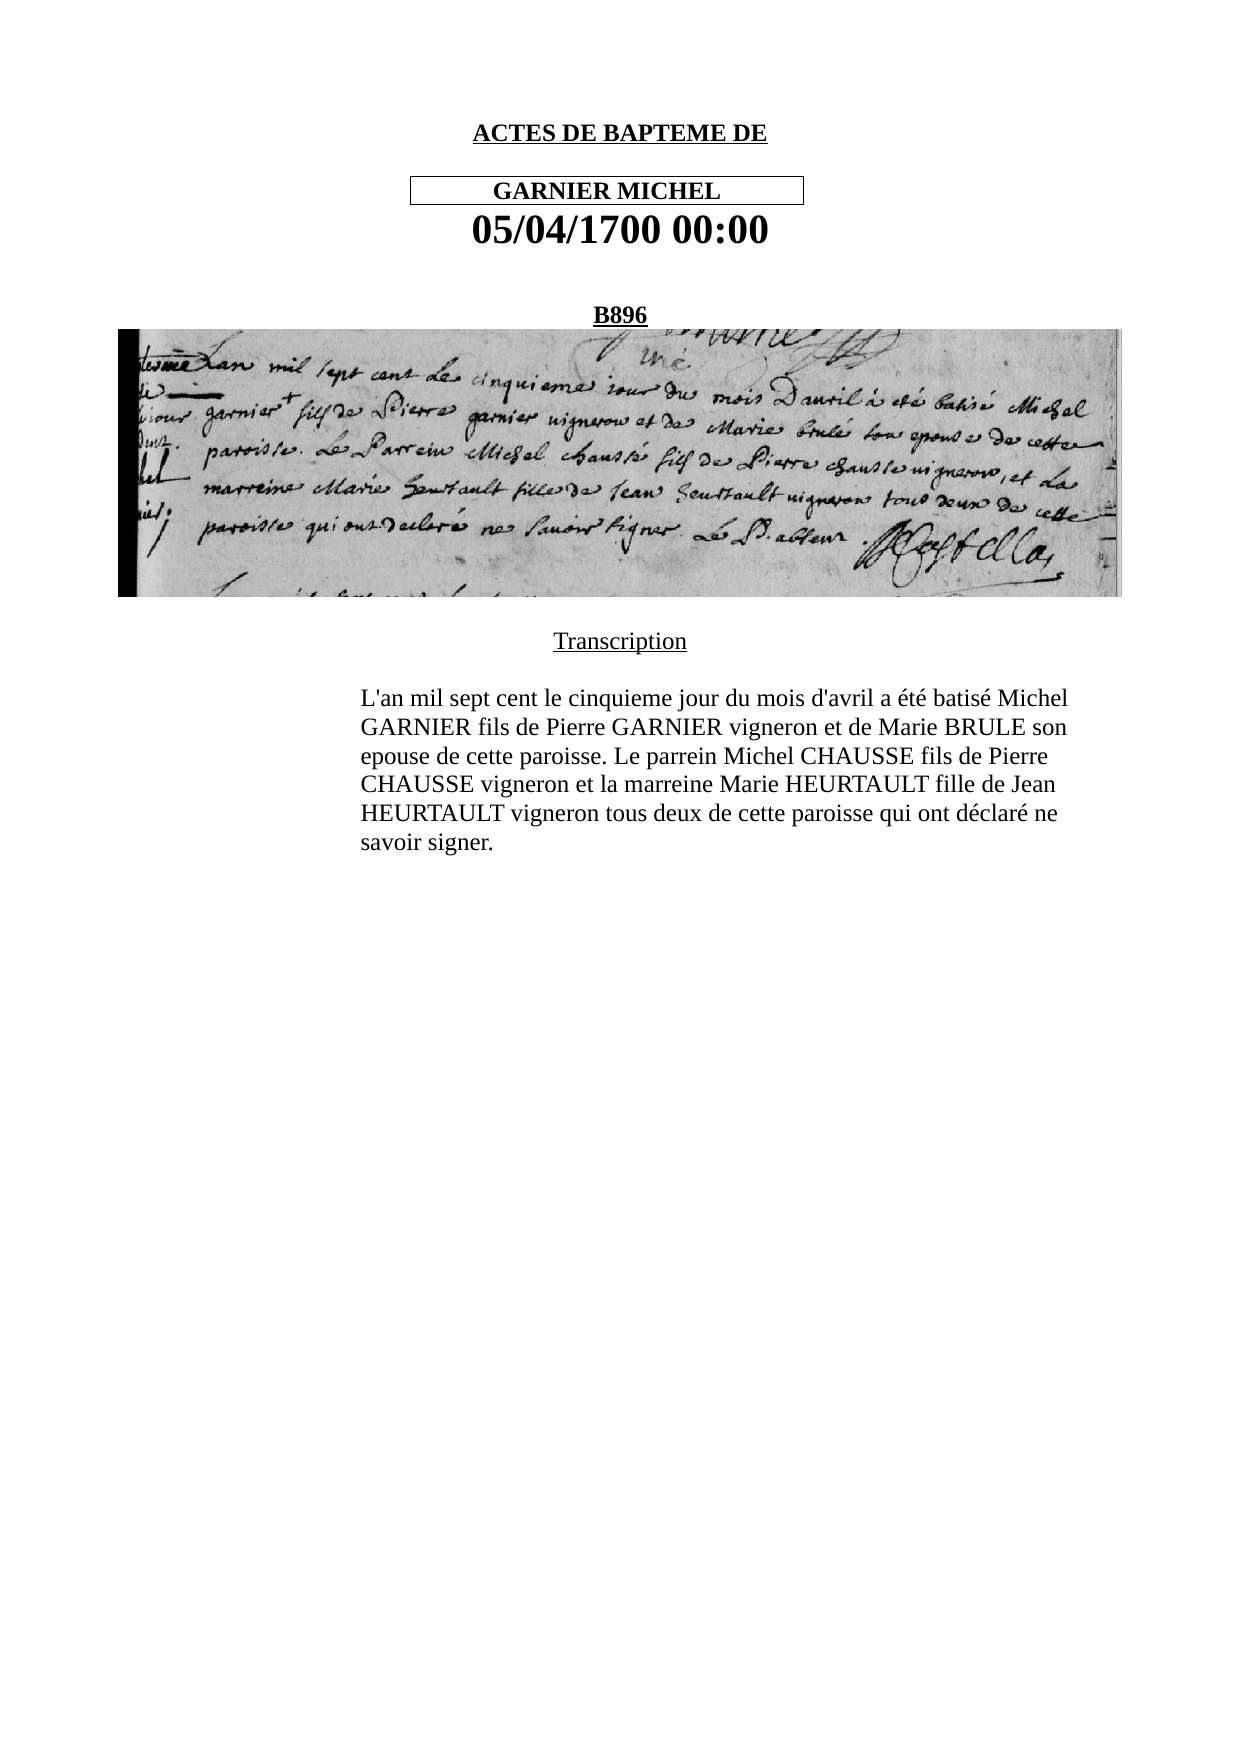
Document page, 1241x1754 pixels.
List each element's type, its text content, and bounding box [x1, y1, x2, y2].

picture [118, 329, 1122, 597]
text Transcription [118, 626, 1122, 654]
text L'an mil sept cent le cinquieme jour du mois d'avril a été batisé Michel GARNIER fils de Pierre GARNIER vigneron et de Marie BRULE son epouse de cette paroisse. Le parrein Michel CHAUSSE fils de Pierre CHAUSSE vigneron et la marreine Marie HEURTAULT fille de Jean HEURTAULT vigneron tous deux de cette paroisse qui ont déclaré ne savoir signer. [360, 683, 1122, 856]
text ACTES DE BAPTEME DE [118, 118, 1122, 147]
text GARNIER MICHEL [411, 177, 803, 204]
text B896 [118, 300, 1122, 329]
text 05/04/1700 00:00 [118, 204, 1122, 252]
